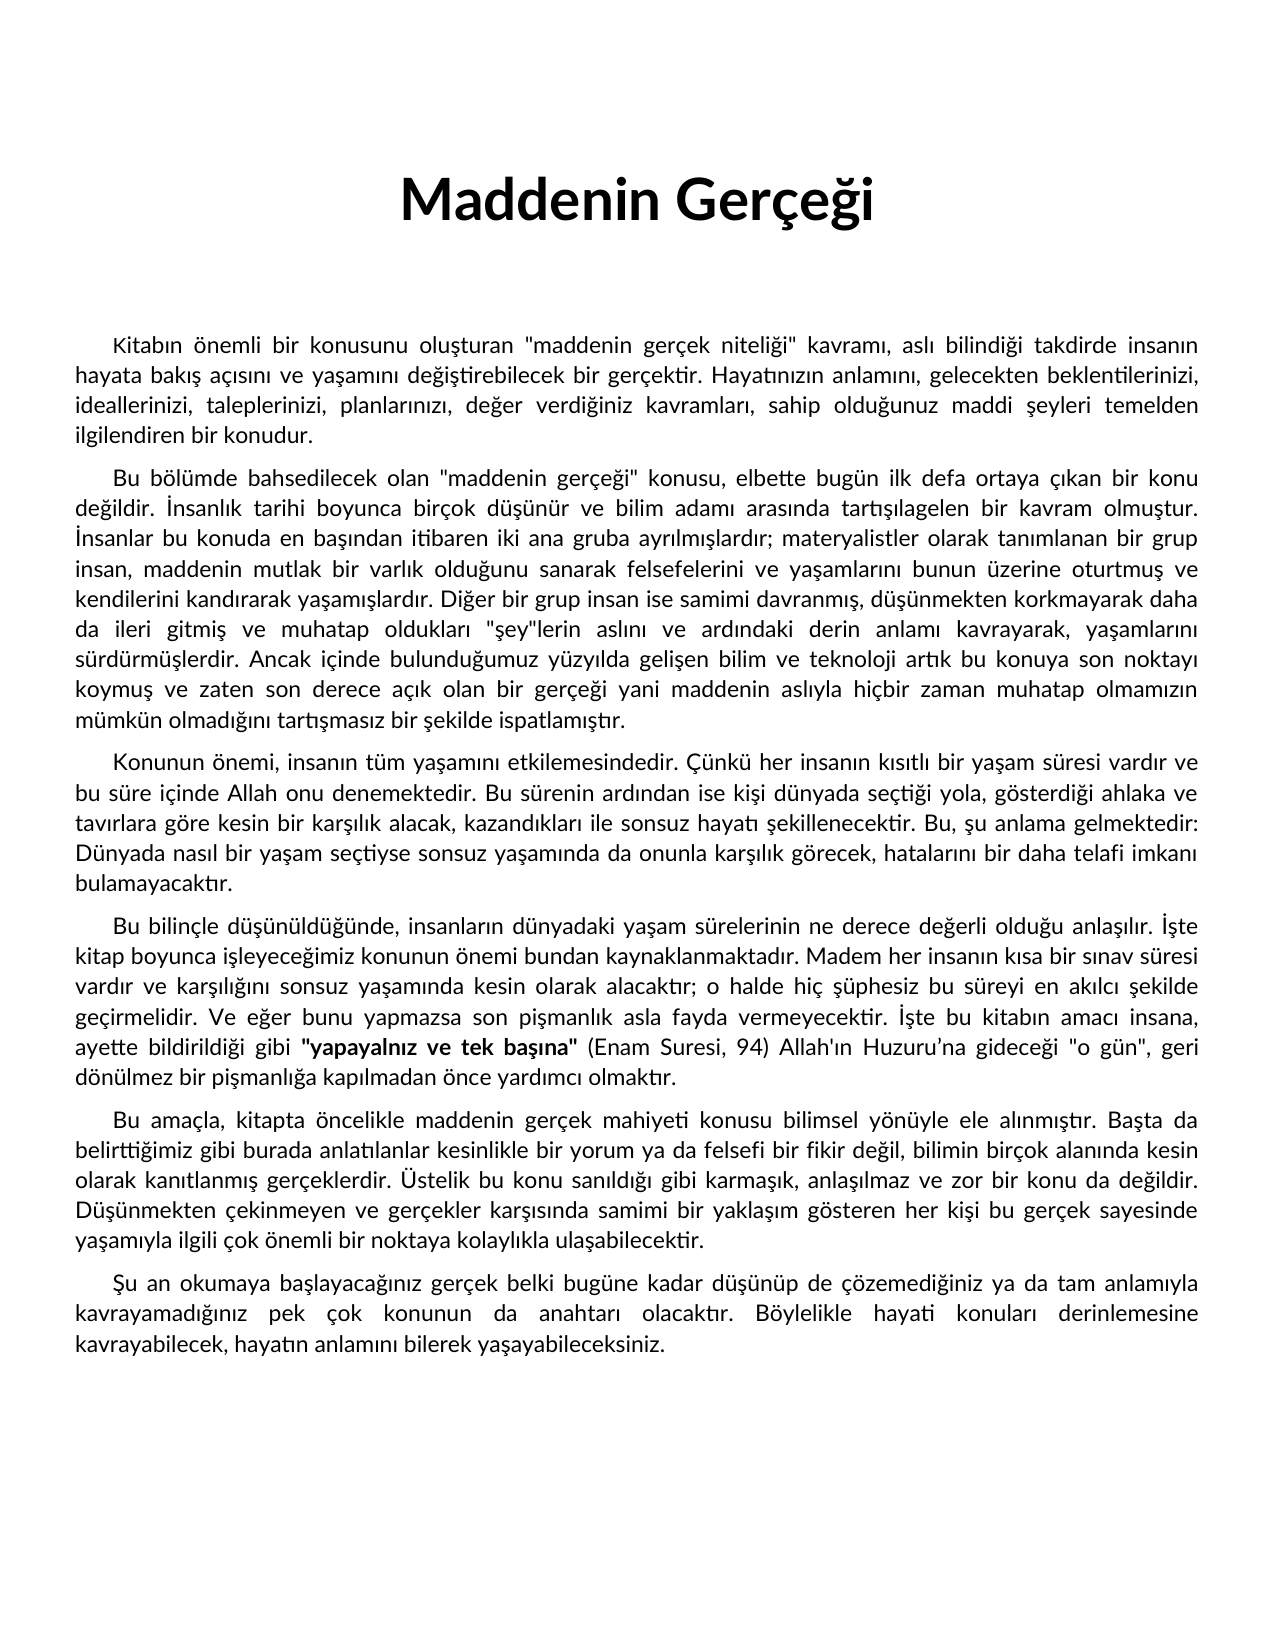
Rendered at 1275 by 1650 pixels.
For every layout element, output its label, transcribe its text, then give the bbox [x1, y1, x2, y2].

text Bu bilinçle düşünüldüğünde, insanların dünyadaki yaşam sürelerinin ne derece değerli olduğu anlaşılır. İşte kitap boyunca işleyeceğimiz konunun önemi bundan kaynaklanmaktadır. Madem her insanın kısa bir sınav süresi vardır ve karşılığını sonsuz yaşamında kesin olarak alacaktır; o halde hiç şüphesiz bu süreyi en akılcı şekilde geçirmelidir. Ve eğer bunu yapmazsa son pişmanlık asla fayda vermeyecektir. İşte bu kitabın amacı insana, ayette bildirildiği gibi "yapayalnız ve tek başına" (Enam Suresi, 94) Allah'ın Huzuru’na gideceği "o gün", geri dönülmez bir pişmanlığa kapılmadan önce yardımcı olmaktır. [75, 912, 1200, 1090]
subtitle Maddenin Gerçeği [75, 162, 1200, 232]
text Kitabın önemli bir konusunu oluşturan "maddenin gerçek niteliği" kavramı, aslı bilindiği takdirde insanın hayata bakış açısını ve yaşamını değiştirebilecek bir gerçektir. Hayatınızın anlamını, gelecekten beklentilerinizi, ideallerinizi, taleplerinizi, planlarınızı, değer verdiğiniz kavramları, sahip olduğunuz maddi şeyleri temelden ilgilendiren bir konudur. [75, 330, 1200, 448]
text Bu bölümde bahsedilecek olan "maddenin gerçeği" konusu, elbette bugün ilk defa ortaya çıkan bir konu değildir. İnsanlık tarihi boyunca birçok düşünür ve bilim adamı arasında tartışılagelen bir kavram olmuştur. İnsanlar bu konuda en başından itibaren iki ana gruba ayrılmışlardır; materyalistler olarak tanımlanan bir grup insan, maddenin mutlak bir varlık olduğunu sanarak felsefelerini ve yaşamlarını bunun üzerine oturtmuş ve kendilerini kandırarak yaşamışlardır. Diğer bir grup insan ise samimi davranmış, düşünmekten korkmayarak daha da ileri gitmiş ve muhatap oldukları "şey"lerin aslını ve ardındaki derin anlamı kavrayarak, yaşamlarını sürdürmüşlerdir. Ancak içinde bulunduğumuz yüzyılda gelişen bilim ve teknoloji artık bu konuya son noktayı koymuş ve zaten son derece açık olan bir gerçeği yani maddenin aslıyla hiçbir zaman muhatap olmamızın mümkün olmadığını tartışmasız bir şekilde ispatlamıştır. [75, 464, 1200, 733]
text Bu amaçla, kitapta öncelikle maddenin gerçek mahiyeti konusu bilimsel yönüyle ele alınmıştır. Başta da belirttiğimiz gibi burada anlatılanlar kesinlikle bir yorum ya da felsefi bir fikir değil, bilimin birçok alanında kesin olarak kanıtlanmış gerçeklerdir. Üstelik bu konu sanıldığı gibi karmaşık, anlaşılmaz ve zor bir konu da değildir. Düşünmekten çekinmeyen ve gerçekler karşısında samimi bir yaklaşım gösteren her kişi bu gerçek sayesinde yaşamıyla ilgili çok önemli bir noktaya kolaylıkla ulaşabilecektir. [75, 1105, 1200, 1254]
text Konunun önemi, insanın tüm yaşamını etkilemesindedir. Çünkü her insanın kısıtlı bir yaşam süresi vardır ve bu süre içinde Allah onu denemektedir. Bu sürenin ardından ise kişi dünyada seçtiği yola, gösterdiği ahlaka ve tavırlara göre kesin bir karşılık alacak, kazandıkları ile sonsuz hayatı şekillenecektir. Bu, şu anlama gelmektedir: Dünyada nasıl bir yaşam seçtiyse sonsuz yaşamında da onunla karşılık görecek, hatalarını bir daha telafi imkanı bulamayacaktır. [75, 748, 1200, 896]
text Şu an okumaya başlayacağınız gerçek belki bugüne kadar düşünüp de çözemediğiniz ya da tam anlamıyla kavrayamadığınız pek çok konunun da anahtarı olacaktır. Böylelikle hayati konuları derinlemesine kavrayabilecek, hayatın anlamını bilerek yaşayabileceksiniz. [75, 1269, 1200, 1357]
